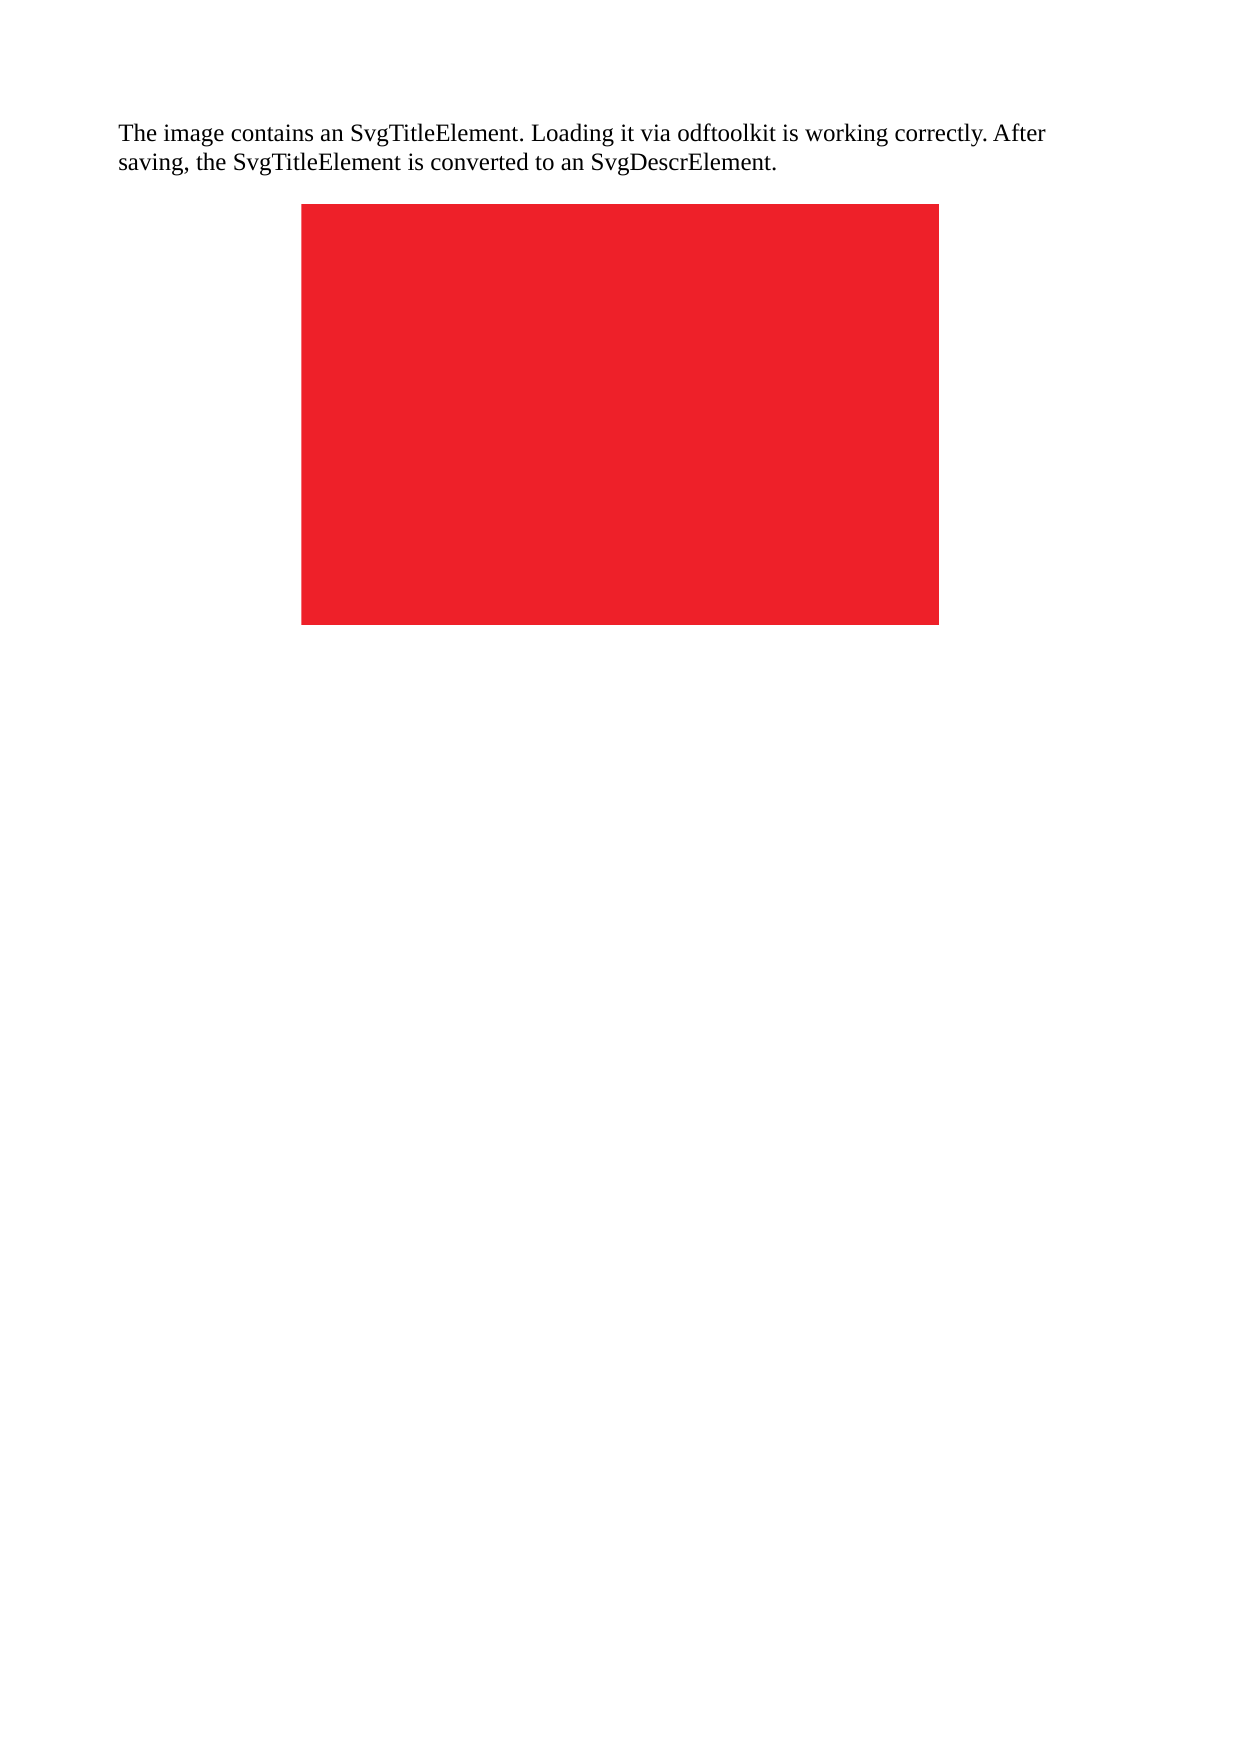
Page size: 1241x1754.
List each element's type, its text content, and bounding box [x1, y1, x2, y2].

text The image contains an SvgTitleElement. Loading it via odftoolkit is working correctly. After saving, the SvgTitleElement is converted to an SvgDescrElement. [118, 118, 1122, 176]
picture [301, 204, 939, 625]
